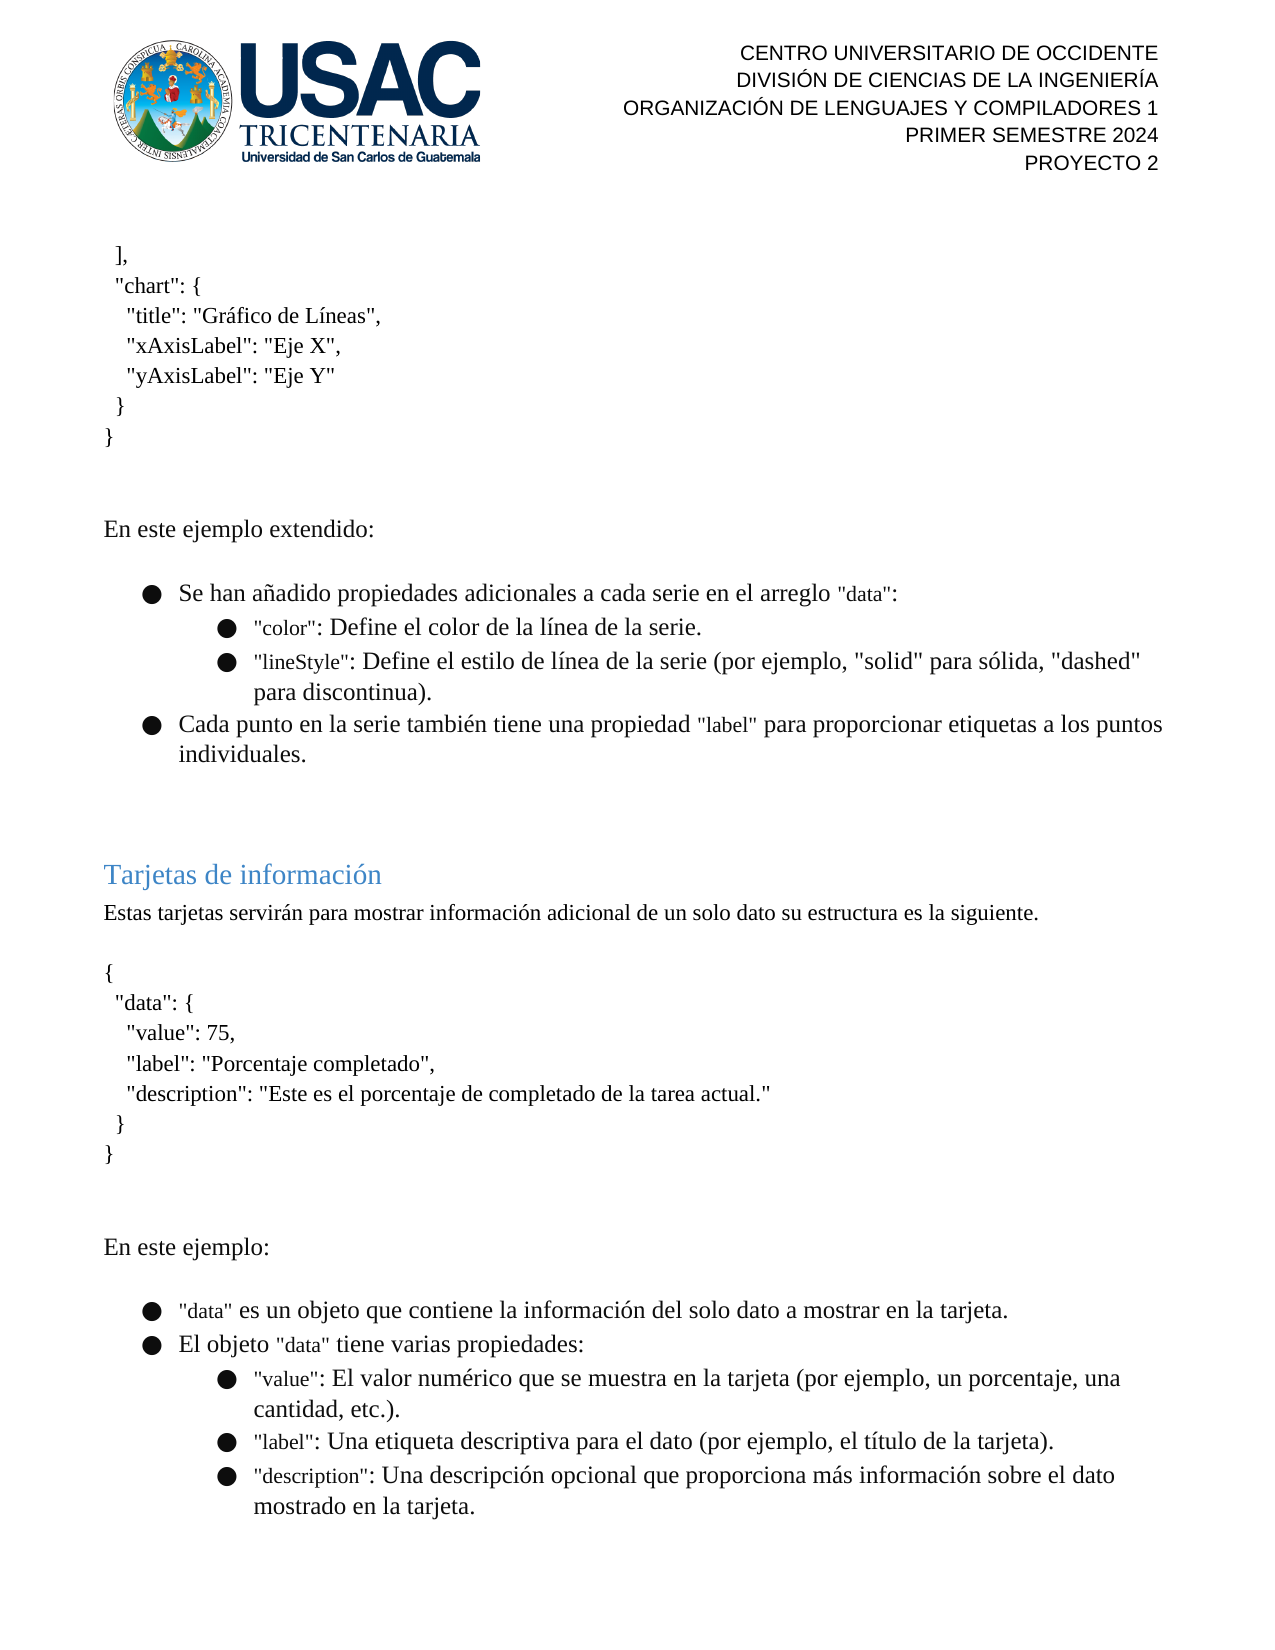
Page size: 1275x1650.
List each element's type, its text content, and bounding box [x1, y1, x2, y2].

list "label": Una etiqueta descriptiva para el dato (por ejemplo, el título de la tarjeta). [216, 1423, 1172, 1457]
text "xAxisLabel": "Eje X", [103, 332, 1172, 358]
text "yAxisLabel": "Eje Y" [103, 362, 1172, 389]
text "title": "Gráfico de Líneas", [103, 302, 1172, 328]
text "data": { [103, 989, 1172, 1016]
subtitle Tarjetas de información [103, 857, 1172, 890]
text "value": 75, [103, 1019, 1172, 1046]
list "lineStyle": Define el estilo de línea de la serie (por ejemplo, "solid" para sólida, "dashed" para discontinua). [216, 643, 1172, 705]
list "color": Define el color de la línea de la serie. [216, 608, 1172, 643]
list "data" es un objeto que contiene la información del solo dato a mostrar en la tarjeta. [141, 1292, 1172, 1326]
text "description": "Este es el porcentaje de completado de la tarea actual." [103, 1080, 1172, 1106]
list "value": El valor numérico que se muestra en la tarjeta (por ejemplo, un porcentaje, una cantidad, etc.). [216, 1360, 1172, 1423]
text "chart": { [103, 272, 1172, 298]
text } [103, 1110, 1172, 1136]
text En este ejemplo: [103, 1232, 1172, 1261]
text { [103, 959, 1172, 985]
text Estas tarjetas servirán para mostrar información adicional de un solo dato su estructura es la siguiente. [103, 899, 1172, 925]
list El objeto "data" tiene varias propiedades: [141, 1326, 1172, 1360]
text "label": "Porcentaje completado", [103, 1050, 1172, 1076]
text } [103, 423, 1172, 449]
list "description": Una descripción opcional que proporciona más información sobre el dato mostrado en la tarjeta. [216, 1457, 1172, 1520]
text } [103, 1140, 1172, 1167]
list Cada punto en la serie también tiene una propiedad "label" para proporcionar etiquetas a los puntos individuales. [141, 705, 1172, 768]
picture [113, 40, 481, 162]
list Se han añadido propiedades adicionales a cada serie en el arreglo "data": [141, 574, 1172, 608]
text } [103, 393, 1172, 419]
text ], [103, 242, 1172, 268]
text En este ejemplo extendido: [103, 514, 1172, 543]
